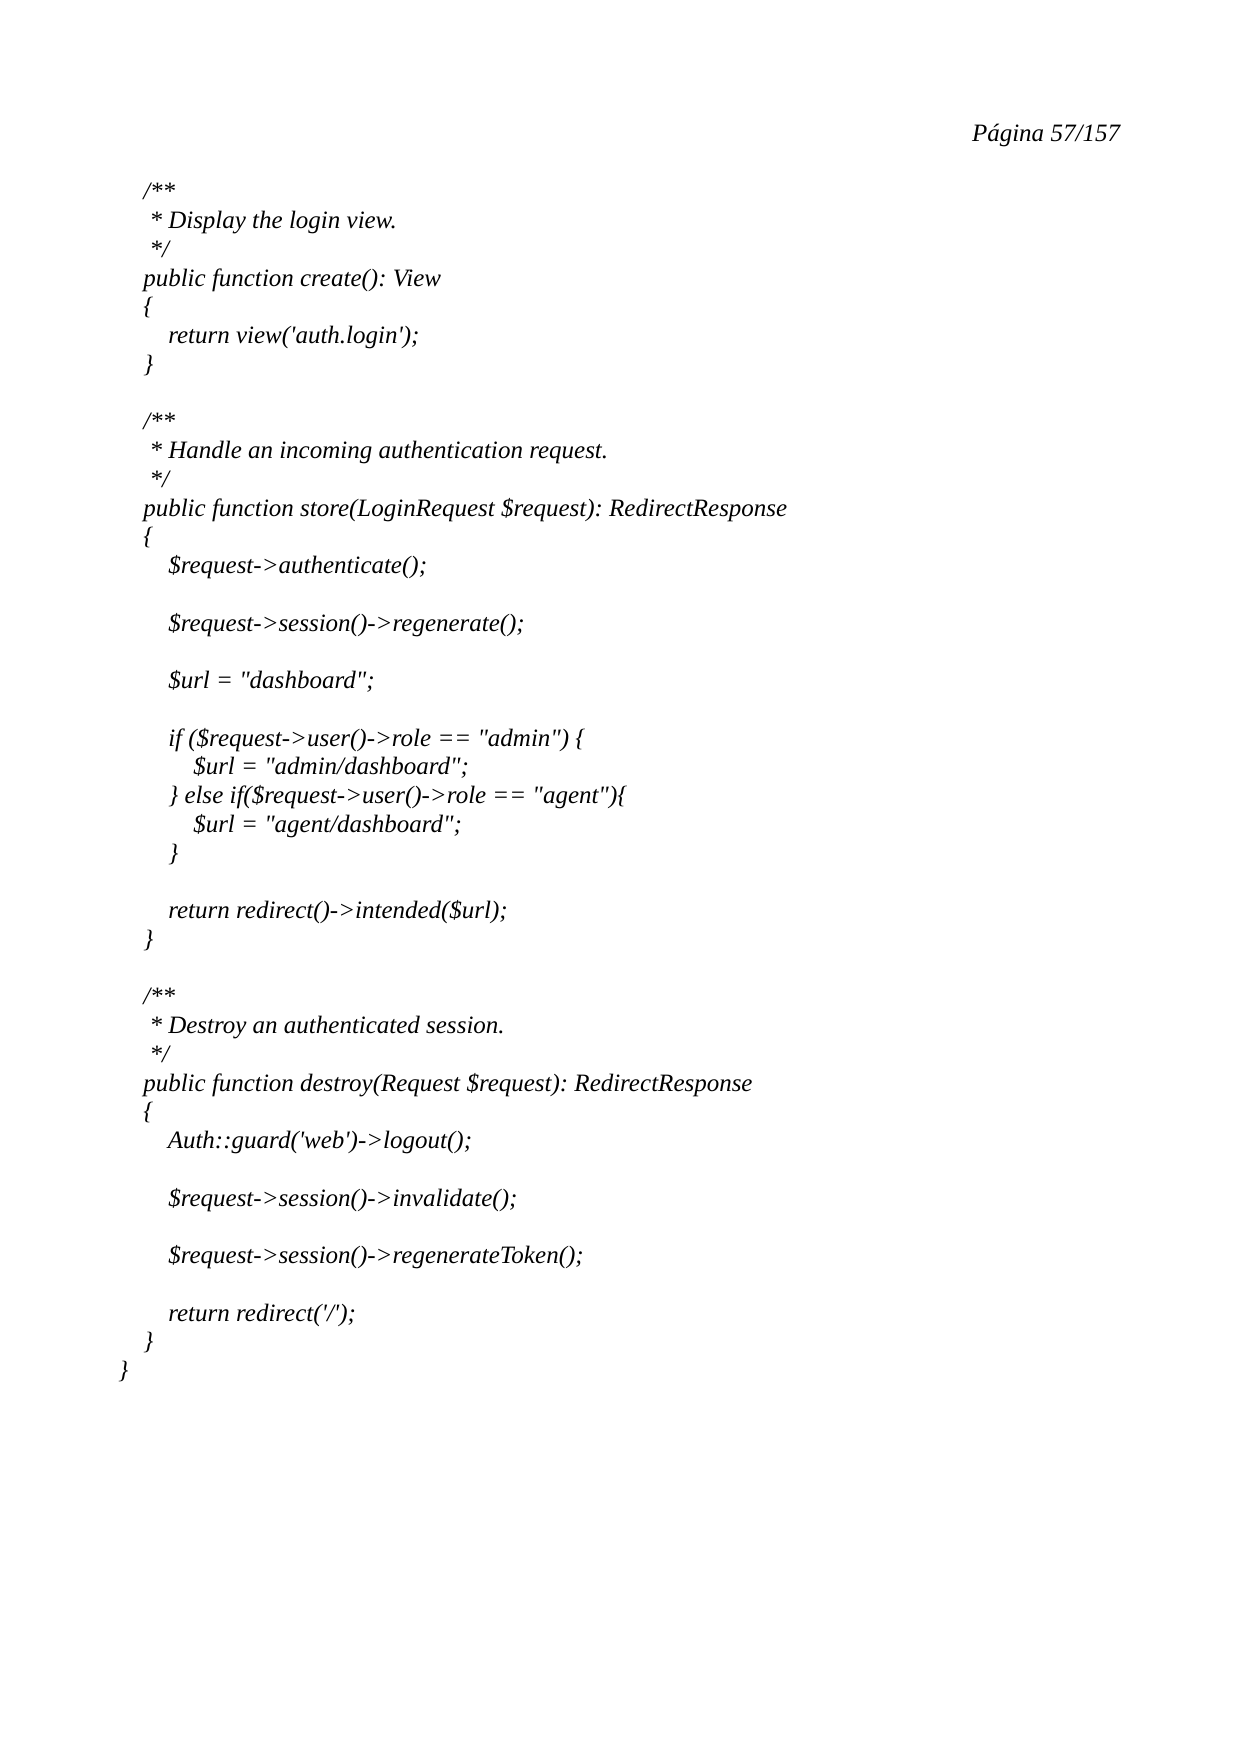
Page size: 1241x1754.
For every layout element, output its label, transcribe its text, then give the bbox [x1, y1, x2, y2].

text Auth::guard('web')->logout(); [118, 1125, 1122, 1154]
text { [118, 521, 1122, 550]
text return redirect('/'); [118, 1298, 1122, 1326]
text { [118, 291, 1122, 320]
text if ($request->user()->role == "admin") { [118, 723, 1122, 751]
text } else if($request->user()->role == "agent"){ [118, 780, 1122, 809]
text */ [118, 1039, 1122, 1068]
text $request->session()->regenerate(); [118, 608, 1122, 636]
text * Handle an incoming authentication request. [118, 435, 1122, 464]
text } [118, 1326, 1122, 1355]
text public function create(): View [118, 263, 1122, 291]
text } [118, 924, 1122, 953]
text /** [118, 176, 1122, 205]
text } [118, 349, 1122, 378]
text * Display the login view. [118, 205, 1122, 234]
text return redirect()->intended($url); [118, 895, 1122, 924]
text /** [118, 981, 1122, 1010]
text } [118, 1355, 1122, 1384]
text $url = "dashboard"; [118, 665, 1122, 694]
text public function destroy(Request $request): RedirectResponse [118, 1068, 1122, 1096]
text */ [118, 464, 1122, 493]
text */ [118, 234, 1122, 263]
text public function store(LoginRequest $request): RedirectResponse [118, 493, 1122, 521]
text $url = "agent/dashboard"; [118, 809, 1122, 838]
text * Destroy an authenticated session. [118, 1010, 1122, 1039]
text { [118, 1096, 1122, 1125]
text $url = "admin/dashboard"; [118, 751, 1122, 780]
text $request->authenticate(); [118, 550, 1122, 579]
text /** [118, 406, 1122, 435]
text $request->session()->regenerateToken(); [118, 1240, 1122, 1269]
text } [118, 838, 1122, 866]
text return view('auth.login'); [118, 320, 1122, 349]
text $request->session()->invalidate(); [118, 1183, 1122, 1211]
